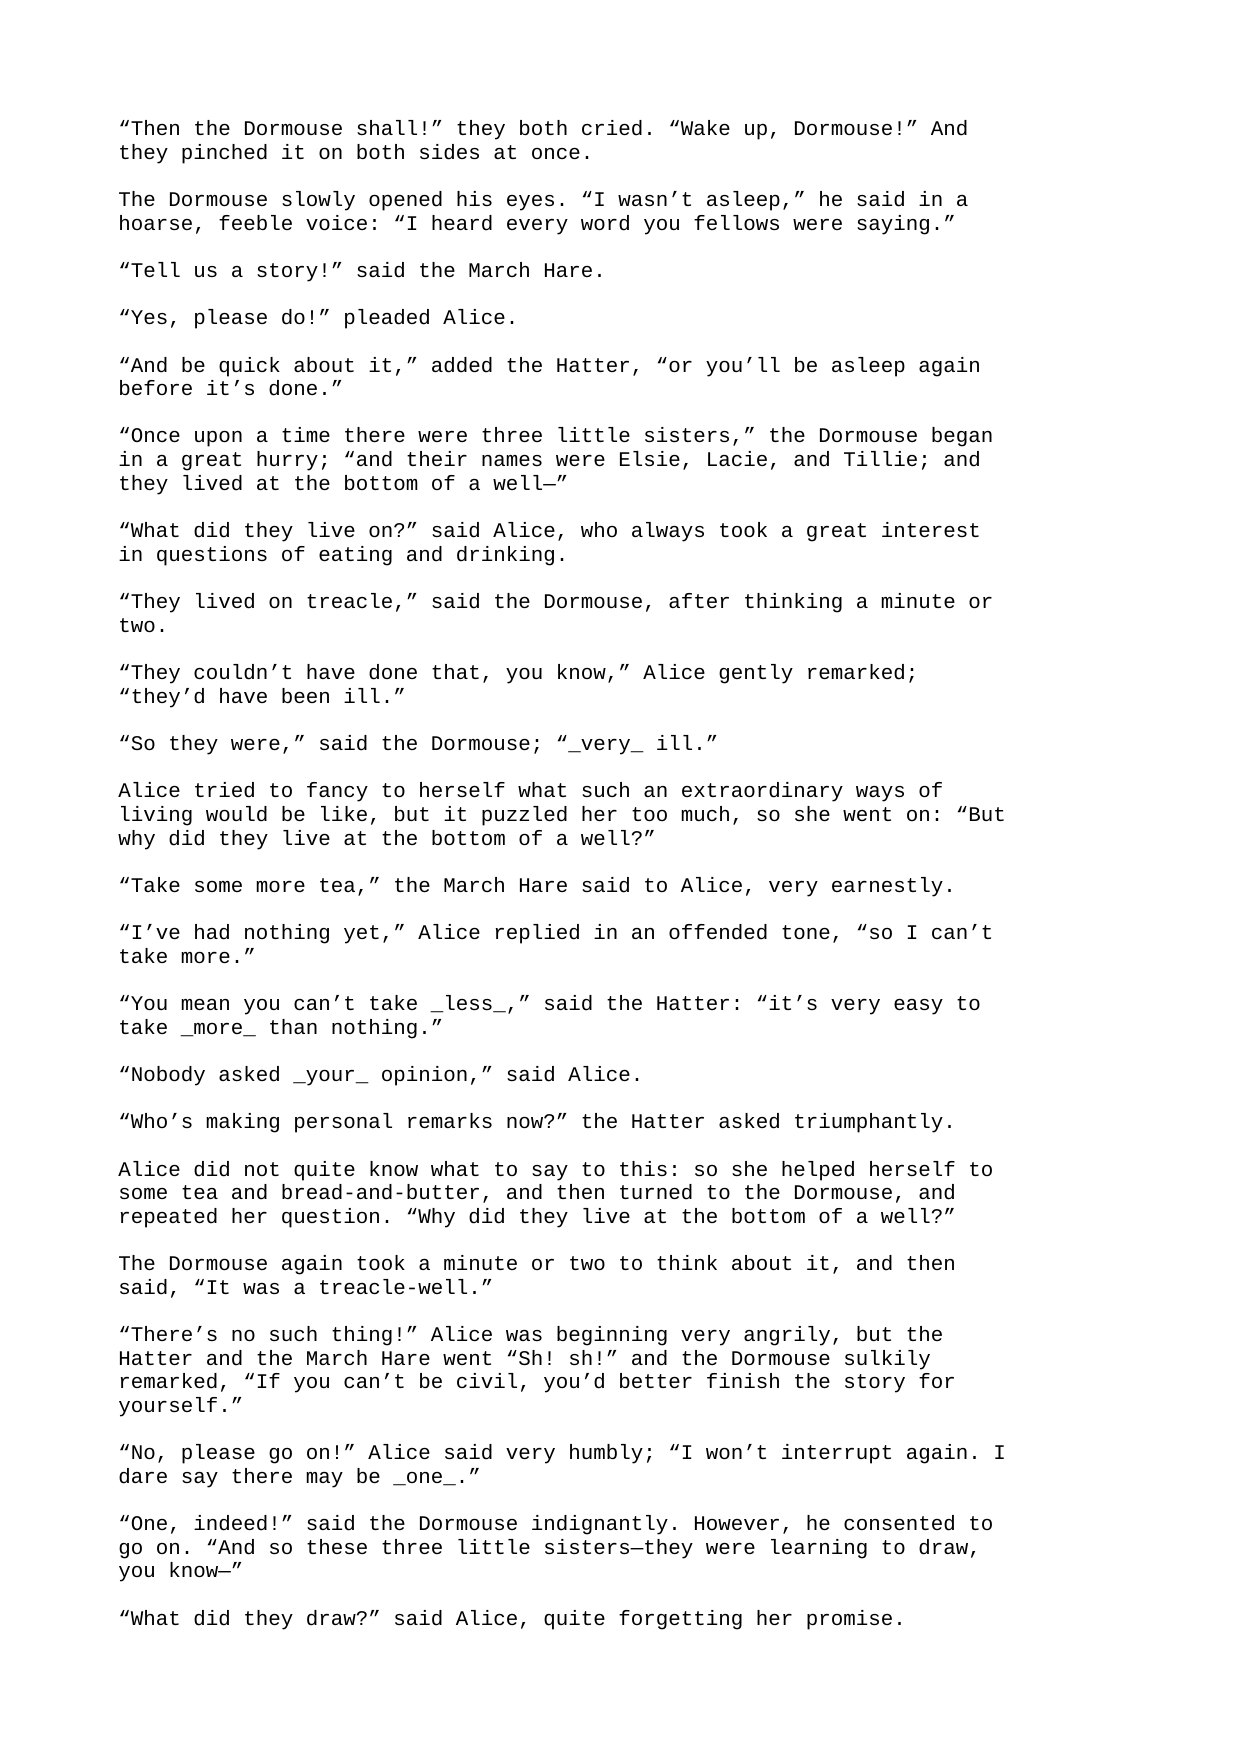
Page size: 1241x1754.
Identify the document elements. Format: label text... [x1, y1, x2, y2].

text “Tell us a story!” said the March Hare. [118, 260, 1122, 284]
text “Yes, please do!” pleaded Alice. [118, 307, 1122, 331]
text “What did they live on?” said Alice, who always took a great interest [118, 520, 1122, 544]
text yourself.” [118, 1395, 1122, 1419]
text take more.” [118, 946, 1122, 969]
text “they’d have been ill.” [118, 686, 1122, 709]
text “No, please go on!” Alice said very humbly; “I won’t interrupt again. I [118, 1442, 1122, 1466]
text “There’s no such thing!” Alice was beginning very angrily, but the [118, 1324, 1122, 1348]
text before it’s done.” [118, 378, 1122, 402]
text “What did they draw?” said Alice, quite forgetting her promise. [118, 1608, 1122, 1631]
text repeated her question. “Why did they live at the bottom of a well?” [118, 1206, 1122, 1229]
text why did they live at the bottom of a well?” [118, 827, 1122, 851]
text “So they were,” said the Dormouse; “_very_ ill.” [118, 733, 1122, 757]
text “Then the Dormouse shall!” they both cried. “Wake up, Dormouse!” And [118, 118, 1122, 142]
text remarked, “If you can’t be civil, you’d better finish the story for [118, 1371, 1122, 1395]
text take _more_ than nothing.” [118, 1017, 1122, 1040]
text “They couldn’t have done that, you know,” Alice gently remarked; [118, 662, 1122, 686]
text go on. “And so these three little sisters—they were learning to draw, [118, 1537, 1122, 1561]
text living would be like, but it puzzled her too much, so she went on: “But [118, 804, 1122, 827]
text Alice tried to fancy to herself what such an extraordinary ways of [118, 780, 1122, 804]
text “Nobody asked _your_ opinion,” said Alice. [118, 1064, 1122, 1088]
text they pinched it on both sides at once. [118, 142, 1122, 165]
text dare say there may be _one_.” [118, 1466, 1122, 1489]
text “Once upon a time there were three little sisters,” the Dormouse began [118, 426, 1122, 449]
text hoarse, feeble voice: “I heard every word you fellows were saying.” [118, 213, 1122, 236]
text Hatter and the March Hare went “Sh! sh!” and the Dormouse sulkily [118, 1348, 1122, 1371]
text “They lived on treacle,” said the Dormouse, after thinking a minute or [118, 591, 1122, 615]
text some tea and bread-and-butter, and then turned to the Dormouse, and [118, 1182, 1122, 1206]
text “You mean you can’t take _less_,” said the Hatter: “it’s very easy to [118, 993, 1122, 1017]
text “Who’s making personal remarks now?” the Hatter asked triumphantly. [118, 1111, 1122, 1135]
text you know—” [118, 1561, 1122, 1584]
text “And be quick about it,” added the Hatter, “or you’ll be asleep again [118, 354, 1122, 378]
text two. [118, 615, 1122, 638]
text “Take some more tea,” the March Hare said to Alice, very earnestly. [118, 875, 1122, 898]
text in a great hurry; “and their names were Elsie, Lacie, and Tillie; and [118, 449, 1122, 473]
text The Dormouse again took a minute or two to think about it, and then [118, 1253, 1122, 1277]
text “I’ve had nothing yet,” Alice replied in an offended tone, “so I can’t [118, 922, 1122, 946]
text they lived at the bottom of a well—” [118, 473, 1122, 496]
text Alice did not quite know what to say to this: so she helped herself to [118, 1158, 1122, 1182]
text The Dormouse slowly opened his eyes. “I wasn’t asleep,” he said in a [118, 189, 1122, 213]
text in questions of eating and drinking. [118, 544, 1122, 567]
text said, “It was a treacle-well.” [118, 1277, 1122, 1300]
text “One, indeed!” said the Dormouse indignantly. However, he consented to [118, 1513, 1122, 1537]
